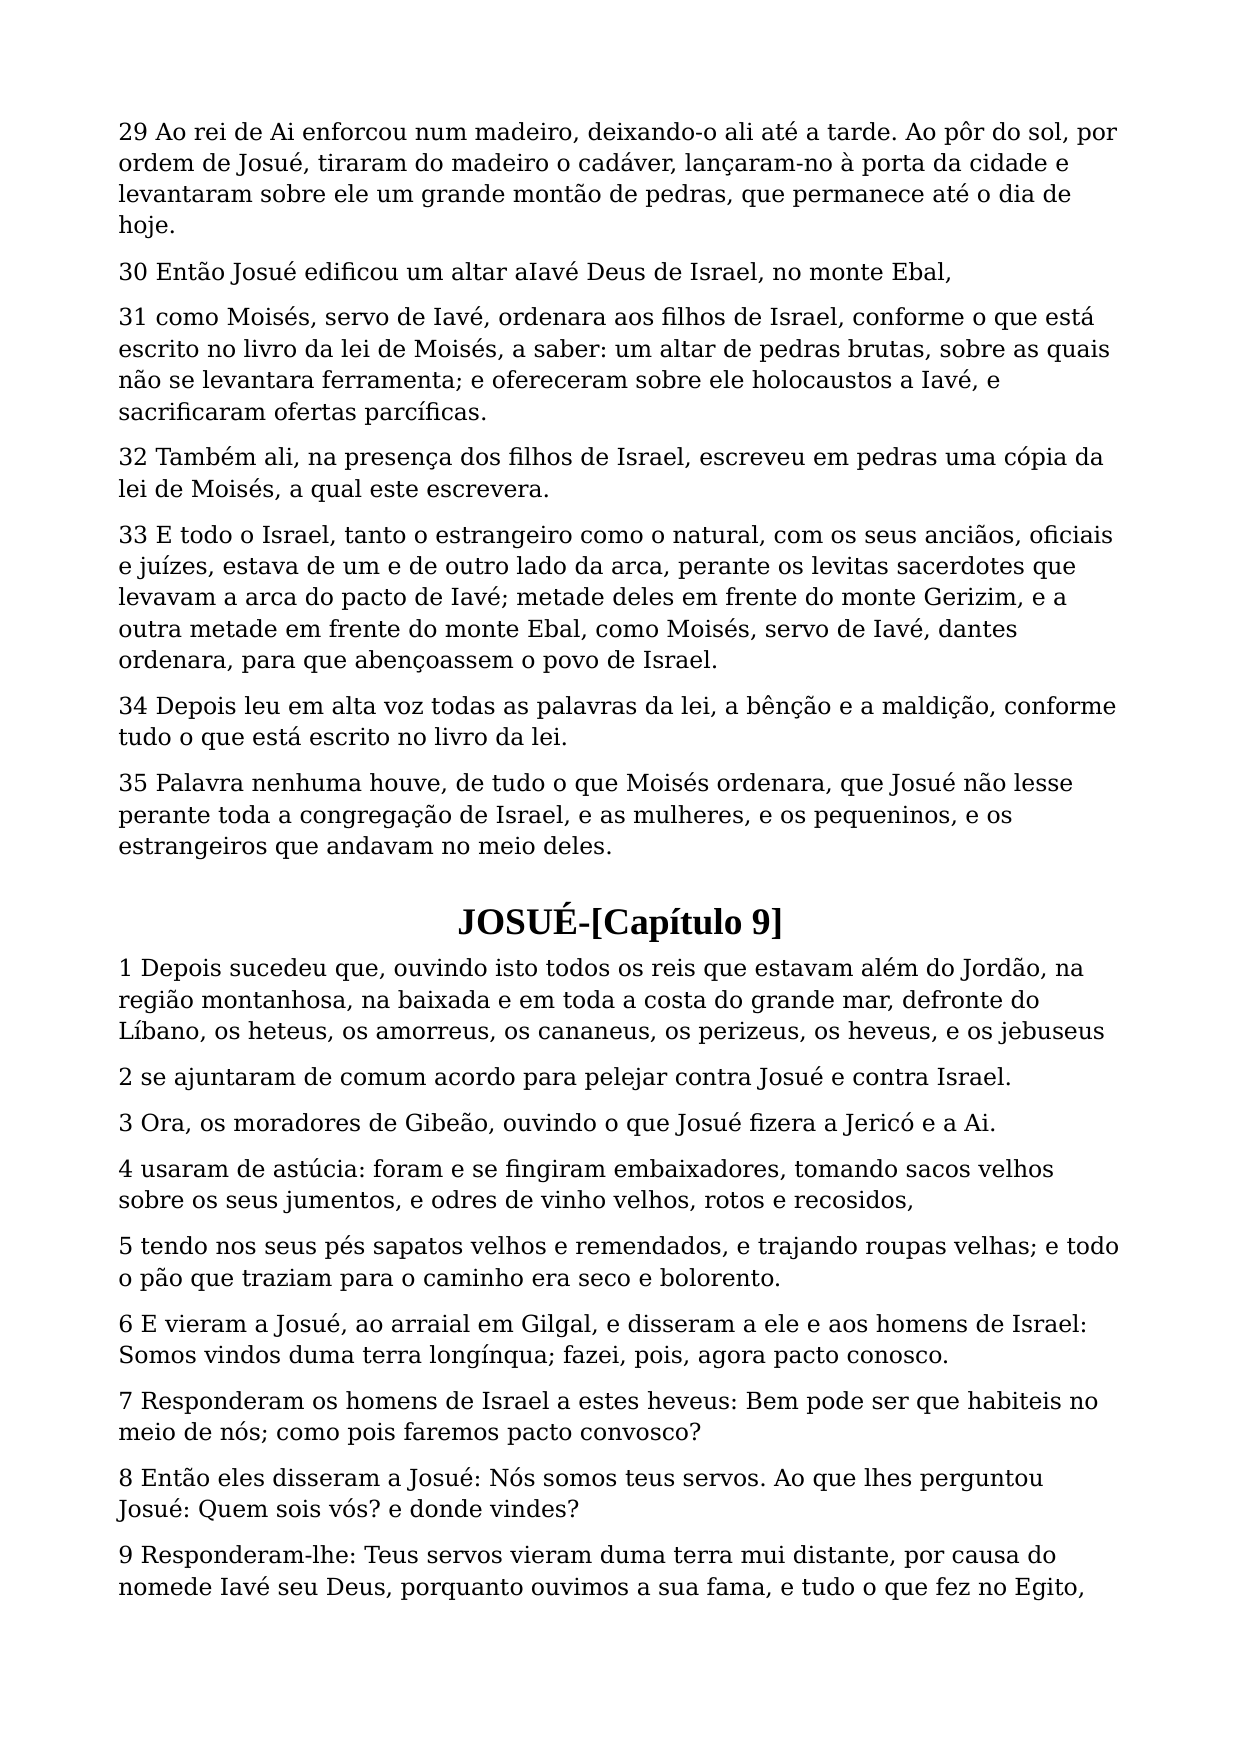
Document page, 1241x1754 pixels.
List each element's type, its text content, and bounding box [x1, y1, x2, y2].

text 5 tendo nos seus pés sapatos velhos e remendados, e trajando roupas velhas; e todo o pão que traziam para o caminho era seco e bolorento. [118, 1233, 1122, 1292]
text 1 Depois sucedeu que, ouvindo isto todos os reis que estavam além do Jordão, na região montanhosa, na baixada e em toda a costa do grande mar, defronte do Líbano, os heteus, os amorreus, os cananeus, os perizeus, os heveus, e os jebuseus [118, 955, 1122, 1045]
text 33 E todo o Israel, tanto o estrangeiro como o natural, com os seus anciãos, oficiais e juízes, estava de um e de outro lado da arca, perante os levitas sacerdotes que levavam a arca do pacto de Iavé; metade deles em frente do monte Gerizim, e a outra metade em frente do monte Ebal, como Moisés, servo de Iavé, dantes ordenara, para que abençoassem o povo de Israel. [118, 521, 1122, 674]
text 34 Depois leu em alta voz todas as palavras da lei, a bênção e a maldição, conforme tudo o que está escrito no livro da lei. [118, 693, 1122, 751]
subtitle JOSUÉ-[Capítulo 9] [118, 899, 1122, 943]
text 7 Responderam os homens de Israel a estes heveus: Bem pode ser que habiteis no meio de nós; como pois faremos pacto convosco? [118, 1387, 1122, 1446]
text 3 Ora, os moradores de Gibeão, ouvindo o que Josué fizera a Jericó e a Ai. [118, 1110, 1122, 1137]
text 8 Então eles disseram a Josué: Nós somos teus servos. Ao que lhes perguntou Josué: Quem sois vós? e donde vindes? [118, 1465, 1122, 1523]
text 30 Então Josué edificou um altar aIavé Deus de Israel, no monte Ebal, [118, 258, 1122, 285]
text 31 como Moisés, servo de Iavé, ordenara aos filhos de Israel, conforme o que está escrito no livro da lei de Moisés, a saber: um altar de pedras brutas, sobre as quais não se levantara ferramenta; e ofereceram sobre ele holocaustos a Iavé, e sacrificaram ofertas parcíficas. [118, 304, 1122, 425]
text 32 Também ali, na presença dos filhos de Israel, escreveu em pedras uma cópia da lei de Moisés, a qual este escrevera. [118, 444, 1122, 503]
text 9 Responderam-lhe: Teus servos vieram duma terra mui distante, por causa do nomede Iavé seu Deus, porquanto ouvimos a sua fama, e tudo o que fez no Egito, [118, 1542, 1122, 1601]
text 29 Ao rei de Ai enforcou num madeiro, deixando-o ali até a tarde. Ao pôr do sol, por ordem de Josué, tiraram do madeiro o cadáver, lançaram-no à porta da cidade e levantaram sobre ele um grande montão de pedras, que permanece até o dia de hoje. [118, 118, 1122, 239]
text 6 E vieram a Josué, ao arraial em Gilgal, e disseram a ele e aos homens de Israel: Somos vindos duma terra longínqua; fazei, pois, agora pacto conosco. [118, 1310, 1122, 1369]
text 2 se ajuntaram de comum acordo para pelejar contra Josué e contra Israel. [118, 1064, 1122, 1091]
text 35 Palavra nenhuma houve, de tudo o que Moisés ordenara, que Josué não lesse perante toda a congregação de Israel, e as mulheres, e os pequeninos, e os estrangeiros que andavam no meio deles. [118, 770, 1122, 860]
text 4 usaram de astúcia: foram e se fingiram embaixadores, tomando sacos velhos sobre os seus jumentos, e odres de vinho velhos, rotos e recosidos, [118, 1156, 1122, 1214]
